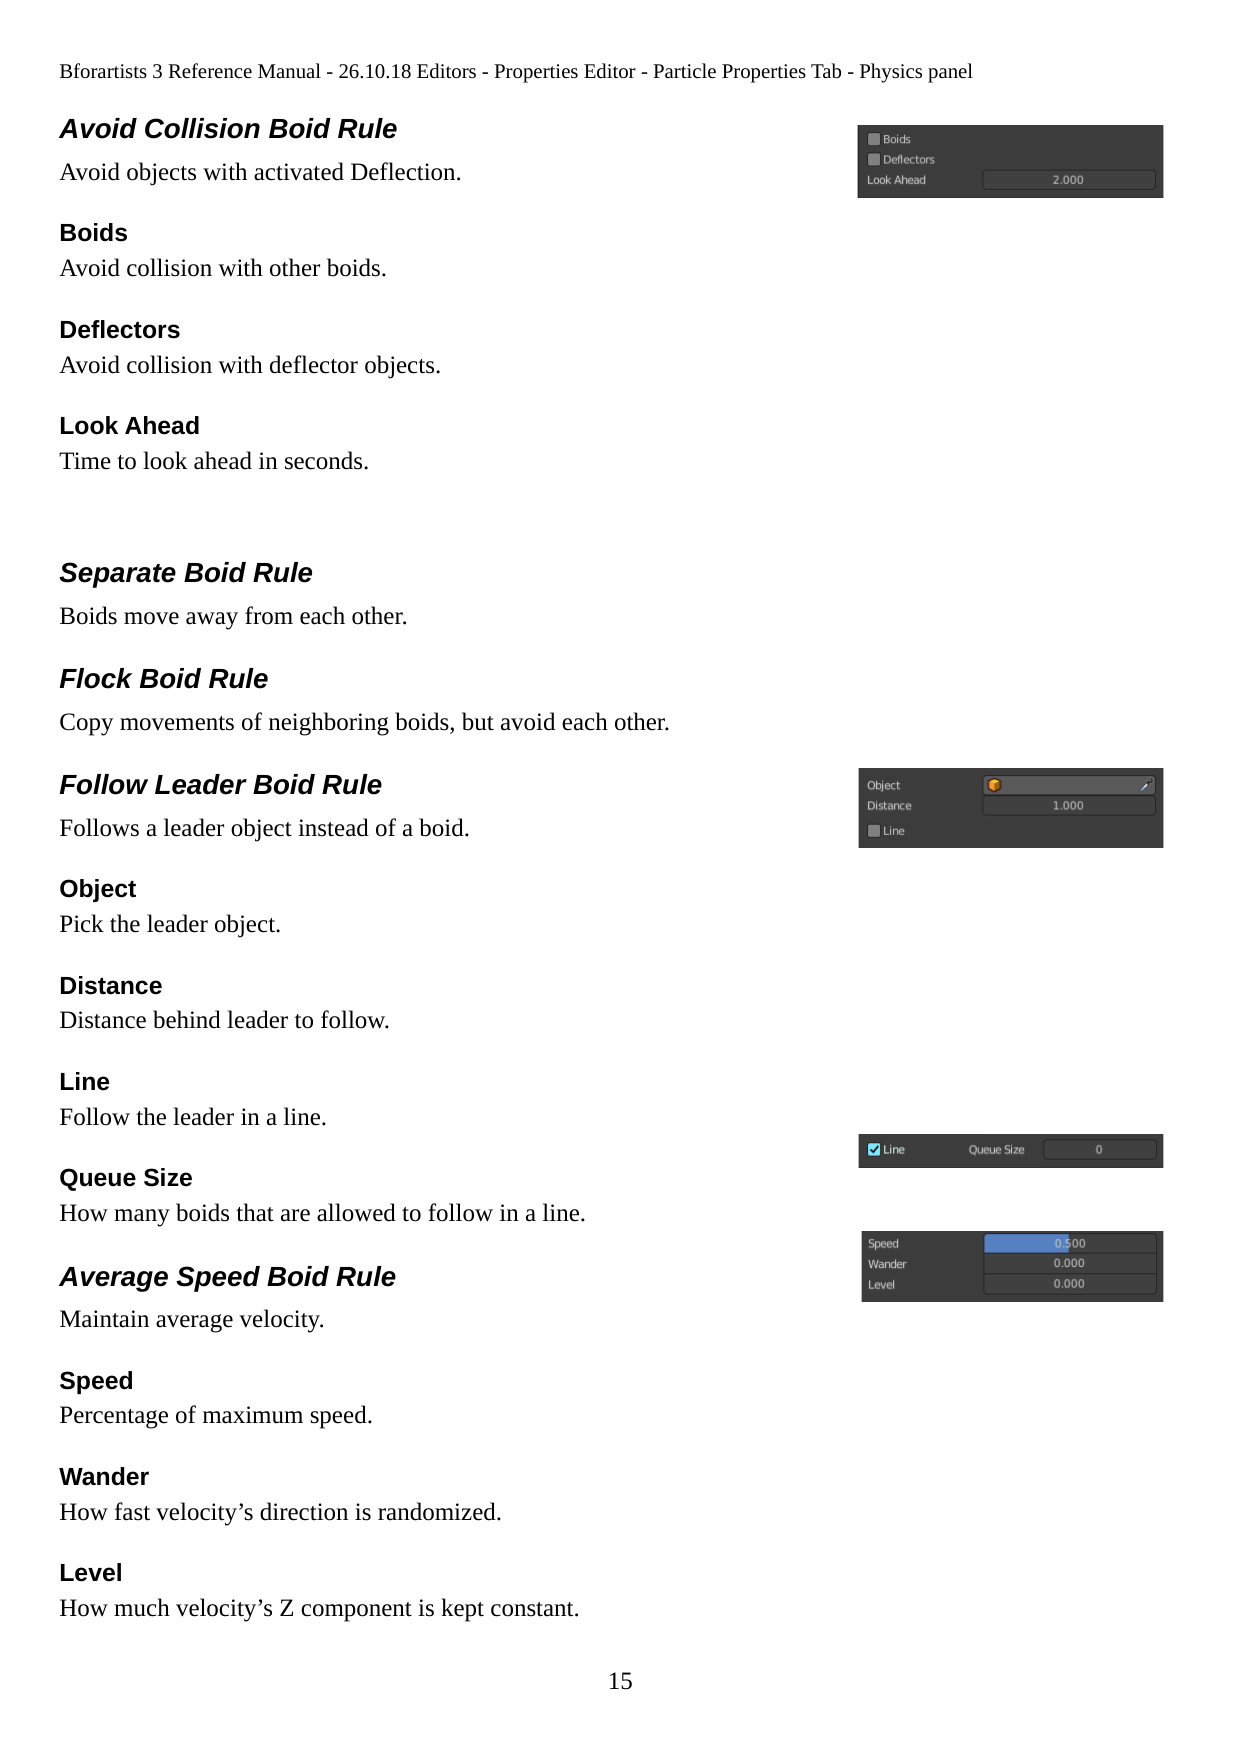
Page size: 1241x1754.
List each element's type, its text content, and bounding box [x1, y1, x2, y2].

subtitle [1164, 1260, 1181, 1292]
text How fast velocity’s direction is randomized. [59, 1497, 1181, 1526]
subtitle Flock Boid Rule [59, 663, 1181, 694]
text Pick the leader object. [59, 909, 1181, 938]
subtitle Boids [59, 218, 1181, 247]
picture [861, 1231, 1164, 1302]
picture [857, 125, 1164, 198]
text How much velocity’s Z component is kept constant. [59, 1593, 1181, 1622]
text Copy movements of neighboring boids, but avoid each other. [59, 707, 1181, 736]
text Avoid collision with deflector objects. [59, 350, 1181, 378]
text Follow the leader in a line. [59, 1102, 1181, 1131]
picture [858, 768, 1164, 848]
subtitle [1164, 768, 1181, 800]
subtitle Queue Size [59, 1163, 1181, 1192]
text Avoid collision with other boids. [59, 253, 1181, 282]
subtitle Look Ahead [59, 411, 1181, 440]
subtitle Object [59, 874, 1181, 903]
text Maintain average velocity. [59, 1304, 1181, 1333]
text Follows a leader object instead of a boid. [59, 813, 858, 842]
subtitle Average Speed Boid Rule [59, 1260, 861, 1292]
text Percentage of maximum speed. [59, 1401, 1181, 1429]
text Boids move away from each other. [59, 601, 1181, 630]
subtitle Deflectors [59, 315, 1181, 343]
subtitle Wander [59, 1462, 1181, 1491]
text Avoid objects with activated Deflection. [59, 157, 857, 186]
subtitle Level [59, 1558, 1181, 1587]
subtitle Follow Leader Boid Rule [59, 768, 858, 800]
subtitle Speed [59, 1366, 1181, 1394]
subtitle Distance [59, 971, 1181, 999]
subtitle Separate Boid Rule [59, 557, 1181, 588]
text Distance behind leader to follow. [59, 1006, 1181, 1034]
text How many boids that are allowed to follow in a line. [59, 1198, 1181, 1227]
subtitle Line [59, 1067, 1181, 1096]
text Time to look ahead in seconds. [59, 446, 1181, 475]
picture [858, 1134, 1164, 1168]
subtitle Avoid Collision Boid Rule [59, 113, 1181, 144]
